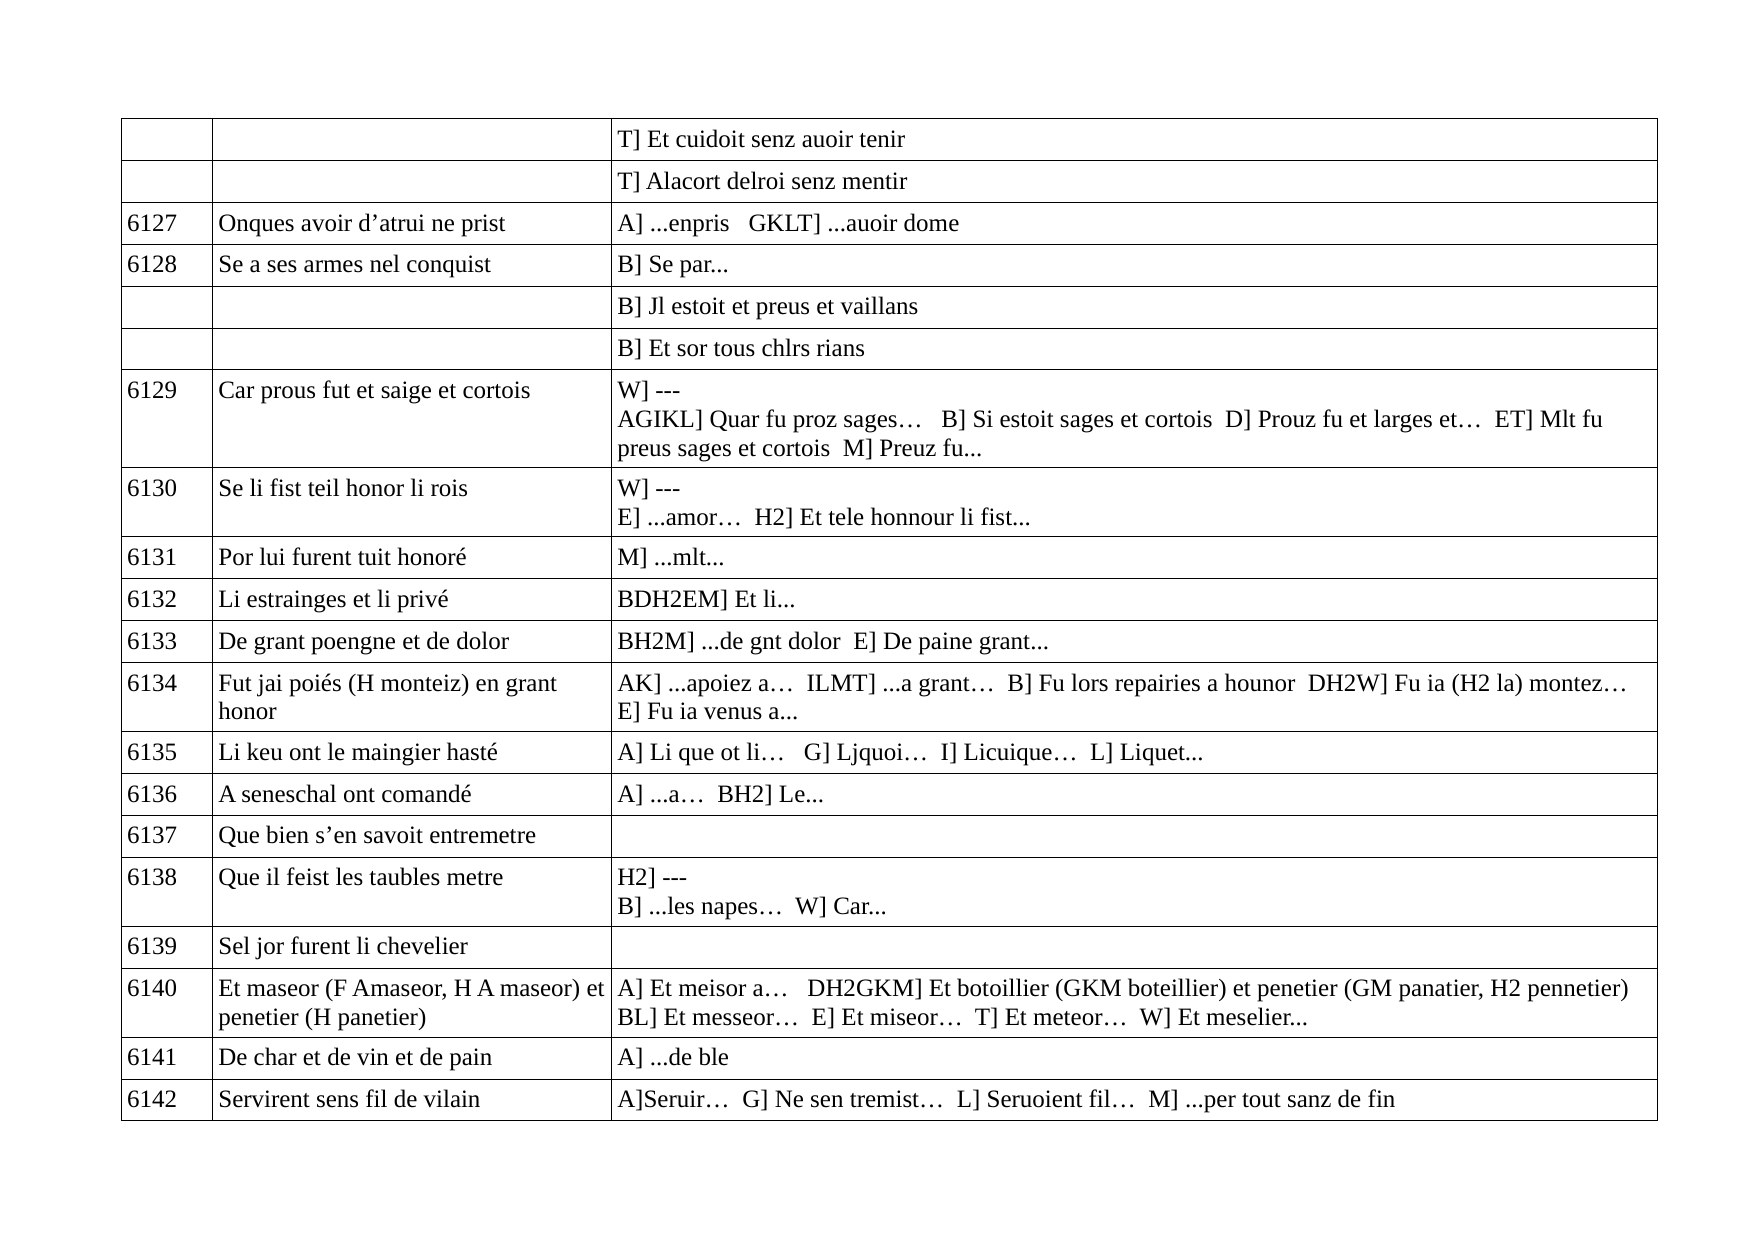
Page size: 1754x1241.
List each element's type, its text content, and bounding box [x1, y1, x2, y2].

table_cell 6136 [122, 774, 212, 815]
table_cell B] Et sor tous chlrs rians [612, 329, 1657, 369]
table_cell Li estrainges et li privé [213, 579, 611, 620]
table_cell Que il feist les taubles metre [213, 858, 611, 926]
table_cell T] Alacort delroi senz mentir [612, 161, 1657, 202]
table_cell Se a ses armes nel conquist [213, 245, 611, 286]
table_cell [213, 161, 611, 202]
table_cell [122, 161, 212, 202]
table_cell Fut jai poiés (H monteiz) en grant honor [213, 663, 611, 731]
table_cell A] ...de ble [612, 1038, 1657, 1078]
table_cell W] --- E] ...amor… H2] Et tele honnour li fist... [612, 468, 1657, 536]
table_cell 6137 [122, 816, 212, 857]
table_cell H2] --- B] ...les napes… W] Car... [612, 858, 1657, 926]
table_cell B] Se par... [612, 245, 1657, 286]
table_cell 6138 [122, 858, 212, 926]
table_cell [122, 119, 212, 160]
table_cell Car prous fut et saige et cortois [213, 370, 611, 467]
table_cell Se li fist teil honor li rois [213, 468, 611, 536]
table_cell A] ...enpris GKLT] ...auoir dome [612, 203, 1657, 244]
table_cell 6134 [122, 663, 212, 731]
table_cell Que bien s’en savoit entremetre [213, 816, 611, 857]
table_cell Li keu ont le maingier hasté [213, 732, 611, 773]
table_cell 6127 [122, 203, 212, 244]
table_cell W] --- AGIKL] Quar fu proz sages… B] Si estoit sages et cortois D] Prouz fu et larges et… ET] Mlt fu preus sages et cortois M] Preuz fu... [612, 370, 1657, 467]
table_cell [213, 119, 611, 160]
table_cell A] Li que ot li… G] Ljquoi… I] Licuique… L] Liquet... [612, 732, 1657, 773]
table_cell 6142 [122, 1080, 212, 1120]
table_cell 6139 [122, 927, 212, 967]
table_cell [612, 927, 1657, 967]
table_cell [213, 329, 611, 369]
table_cell 6130 [122, 468, 212, 536]
table_cell M] ...mlt... [612, 537, 1657, 578]
table_cell 6132 [122, 579, 212, 620]
table_cell 6140 [122, 969, 212, 1037]
table_cell A seneschal ont comandé [213, 774, 611, 815]
table_cell 6129 [122, 370, 212, 467]
table_cell 6141 [122, 1038, 212, 1078]
table_cell A]Seruir… G] Ne sen tremist… L] Seruoient fil… M] ...per tout sanz de fin [612, 1080, 1657, 1120]
table_cell 6135 [122, 732, 212, 773]
table_cell A] Et meisor a… DH2GKM] Et botoillier (GKM boteillier) et penetier (GM panatier, H2 pennetier) BL] Et messeor… E] Et miseor… T] Et meteor… W] Et meselier... [612, 969, 1657, 1037]
table_cell Servirent sens fil de vilain [213, 1080, 611, 1120]
table_cell A] ...a… BH2] Le... [612, 774, 1657, 815]
table_cell Sel jor furent li chevelier [213, 927, 611, 967]
table_cell [213, 287, 611, 327]
table_cell B] Jl estoit et preus et vaillans [612, 287, 1657, 327]
table_cell De grant poengne et de dolor [213, 621, 611, 662]
table_cell T] Et cuidoit senz auoir tenir [612, 119, 1657, 160]
table_cell [612, 816, 1657, 857]
table_cell AK] ...apoiez a… ILMT] ...a grant… B] Fu lors repairies a hounor DH2W] Fu ia (H2 la) montez… E] Fu ia venus a... [612, 663, 1657, 731]
table_cell 6128 [122, 245, 212, 286]
table_cell BDH2EM] Et li... [612, 579, 1657, 620]
table_cell [122, 287, 212, 327]
table_cell De char et de vin et de pain [213, 1038, 611, 1078]
table_cell Et maseor (F Amaseor, H A maseor) et penetier (H panetier) [213, 969, 611, 1037]
table_cell [122, 329, 212, 369]
table_cell 6133 [122, 621, 212, 662]
table_cell Onques avoir d’atrui ne prist [213, 203, 611, 244]
table_cell 6131 [122, 537, 212, 578]
table_cell BH2M] ...de gnt dolor E] De paine grant... [612, 621, 1657, 662]
table_cell Por lui furent tuit honoré [213, 537, 611, 578]
